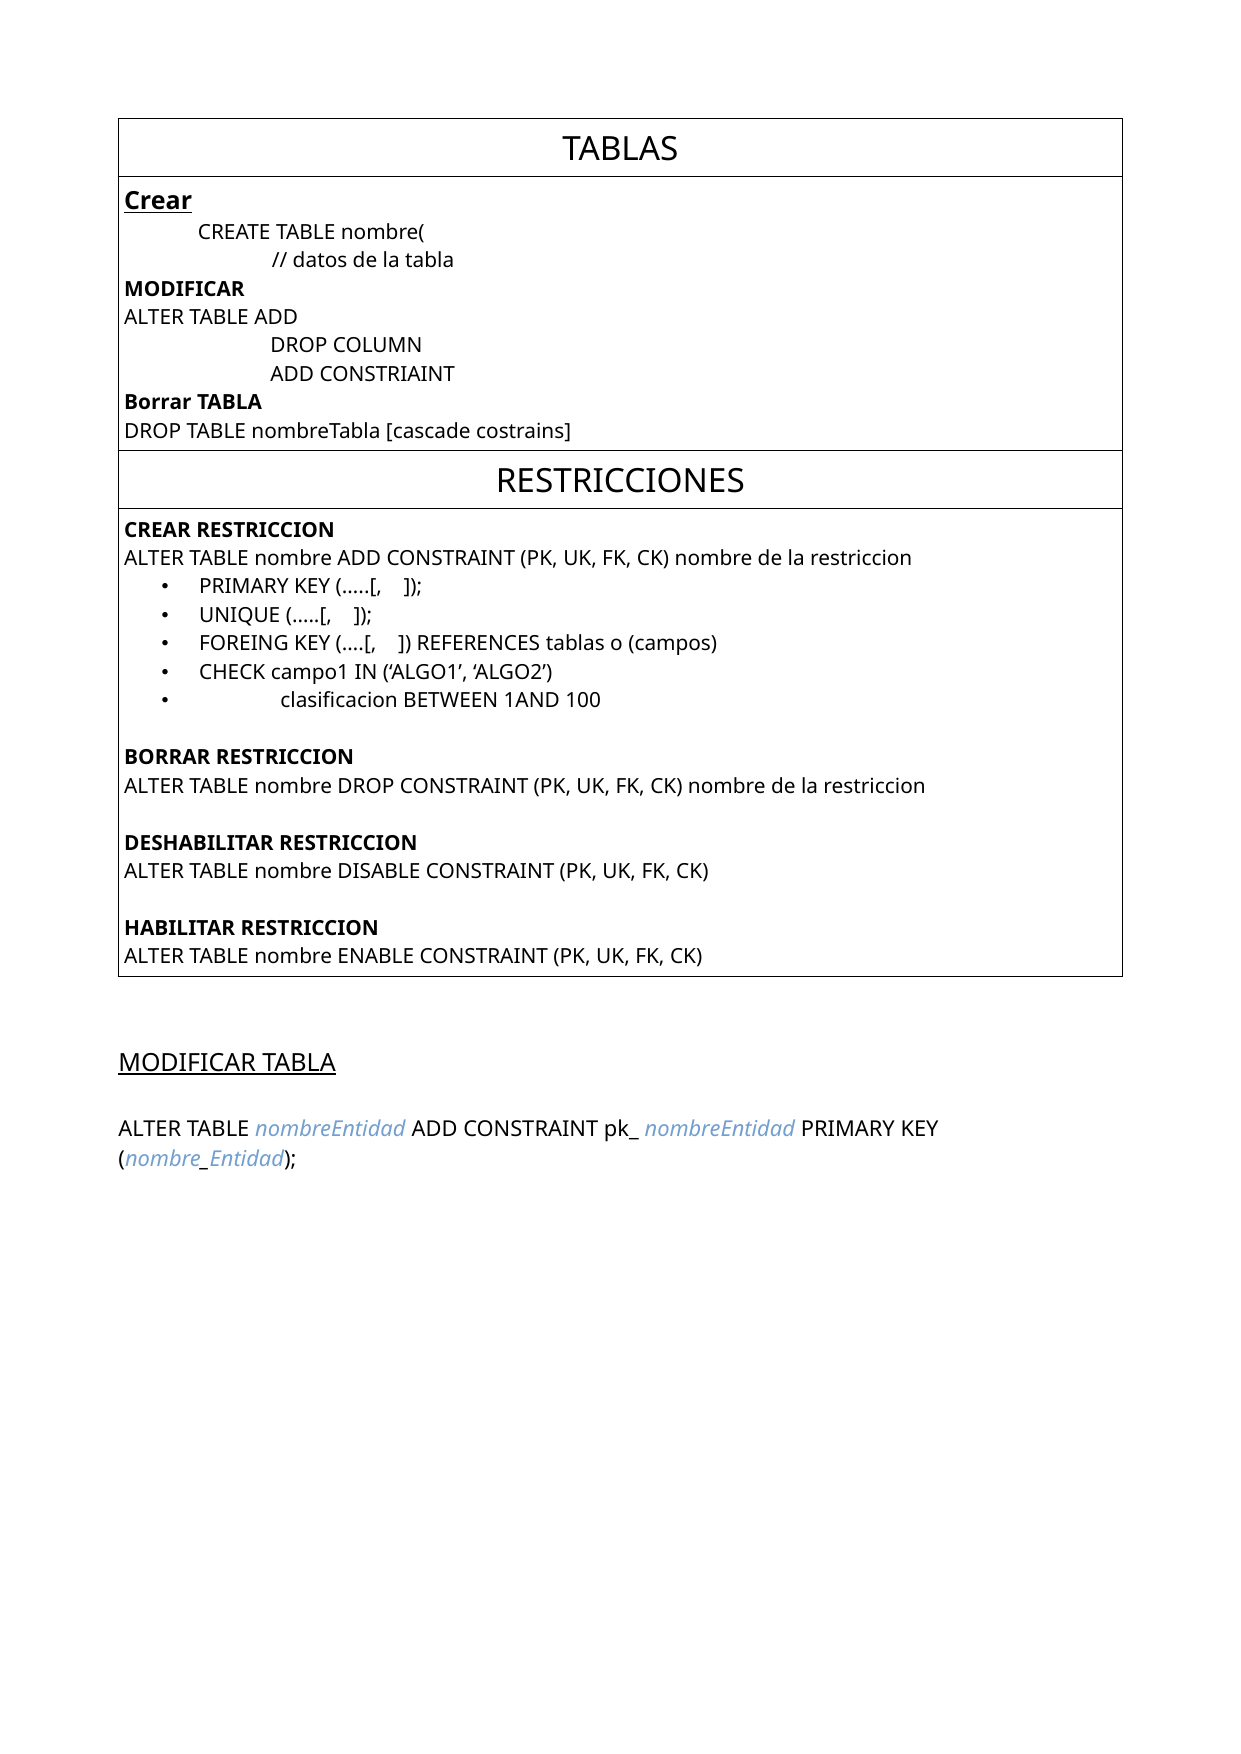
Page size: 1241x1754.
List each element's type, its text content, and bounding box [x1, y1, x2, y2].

table_cell CREAR RESTRICCION ALTER TABLE nombre ADD CONSTRAINT (PK, UK, FK, CK) nombre de la restriccion PRIMARY KEY (…..[, ]); UNIQUE (…..[, ]); FOREING KEY (….[, ]) REFERENCES tablas o (campos) CHECK campo1 IN (‘ALGO1’, ‘ALGO2’) clasificacion BETWEEN 1AND 100 BORRAR RESTRICCION ALTER TABLE nombre DROP CONSTRAINT (PK, UK, FK, CK) nombre de la restriccion DESHABILITAR RESTRICCION ALTER TABLE nombre DISABLE CONSTRAINT (PK, UK, FK, CK) HABILITAR RESTRICCION ALTER TABLE nombre ENABLE CONSTRAINT (PK, UK, FK, CK) [119, 509, 1122, 976]
table_cell Crear CREATE TABLE nombre( // datos de la tabla MODIFICAR ALTER TABLE ADD DROP COLUMN ADD CONSTRIAINT Borrar TABLA DROP TABLE nombreTabla [cascade costrains] [119, 177, 1122, 450]
text MODIFICAR TABLA [118, 1045, 1122, 1079]
table_cell RESTRICCIONES [119, 451, 1122, 508]
text ALTER TABLE nombreEntidad ADD CONSTRAINT pk_ nombreEntidad PRIMARY KEY (nombre_Entidad); [118, 1113, 1122, 1172]
table_header TABLAS [119, 119, 1122, 176]
